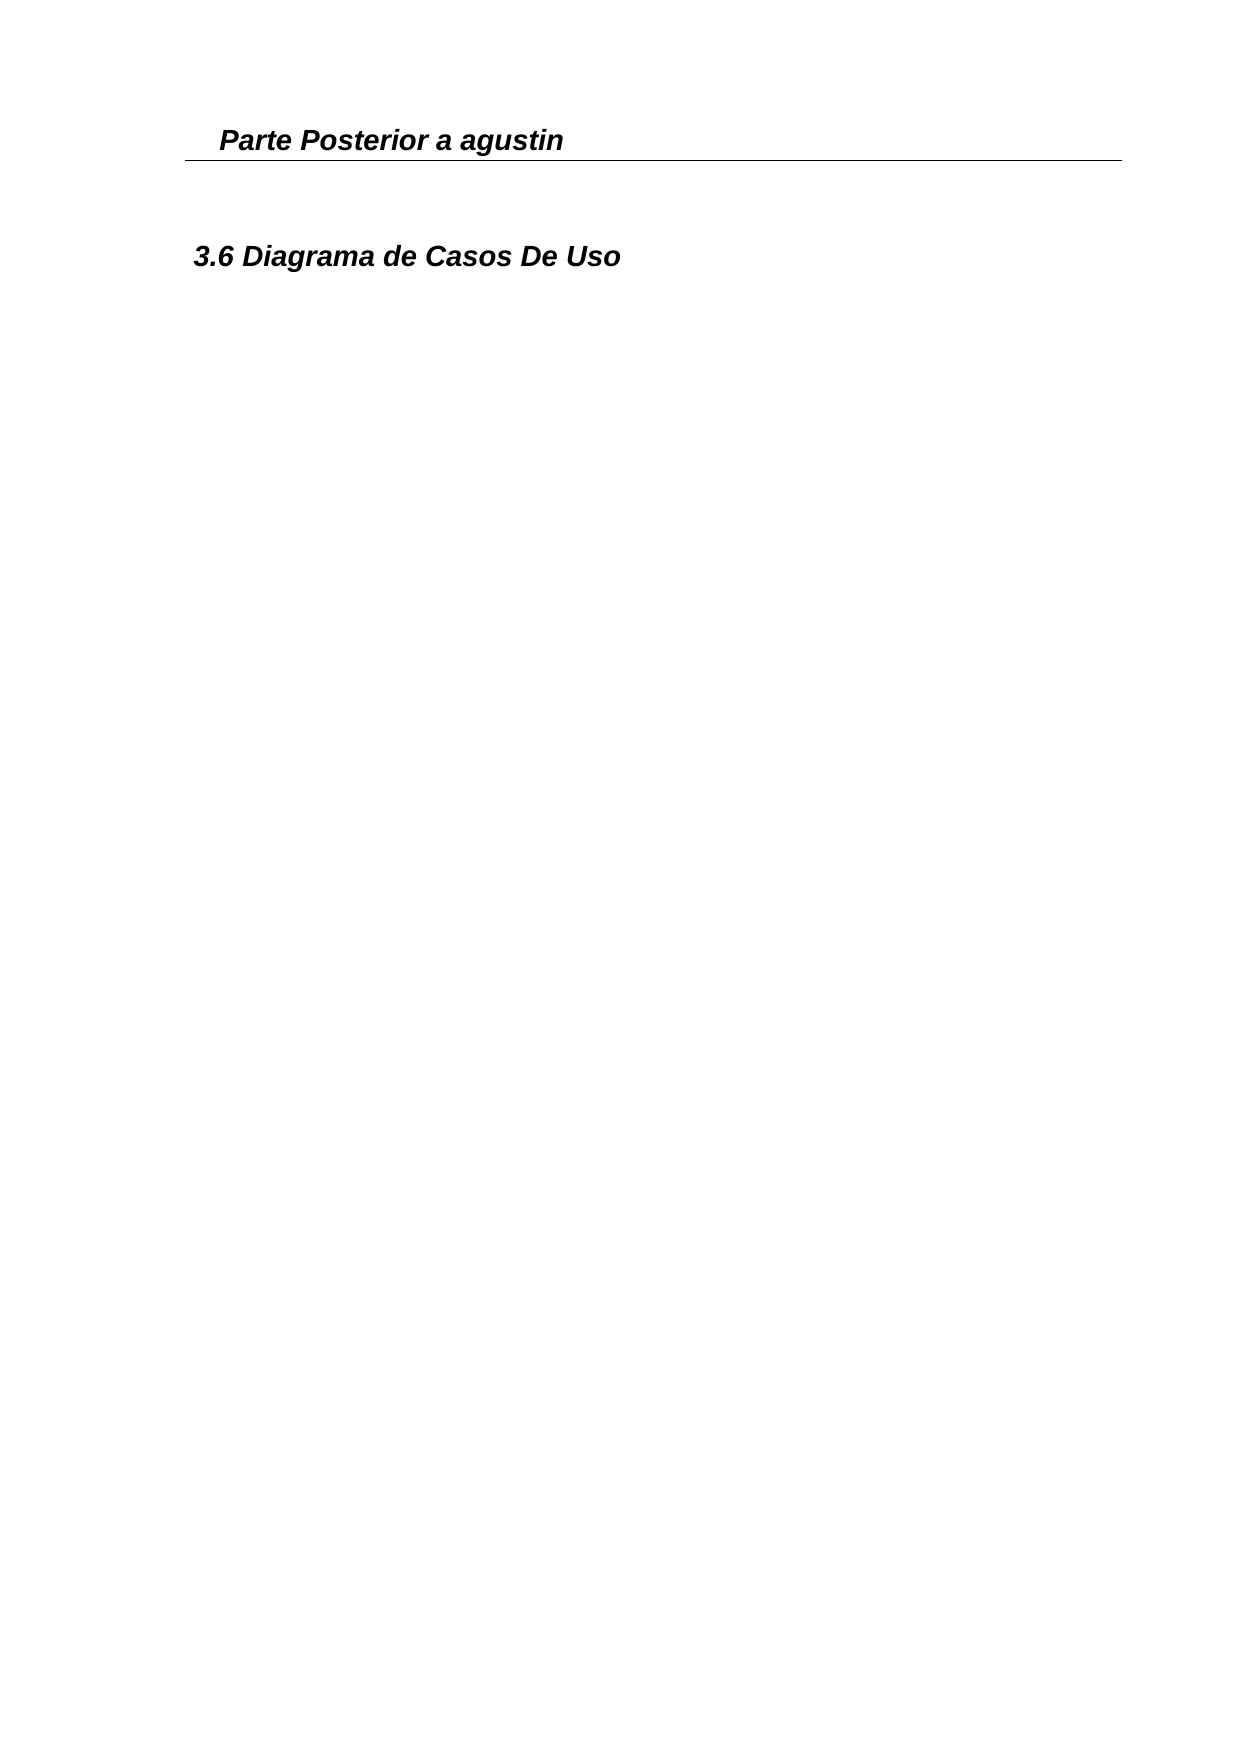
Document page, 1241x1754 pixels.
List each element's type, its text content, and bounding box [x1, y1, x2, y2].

subtitle Diagrama de Casos De Uso [185, 239, 1122, 273]
subtitle Parte Posterior a agustin [185, 118, 1122, 160]
